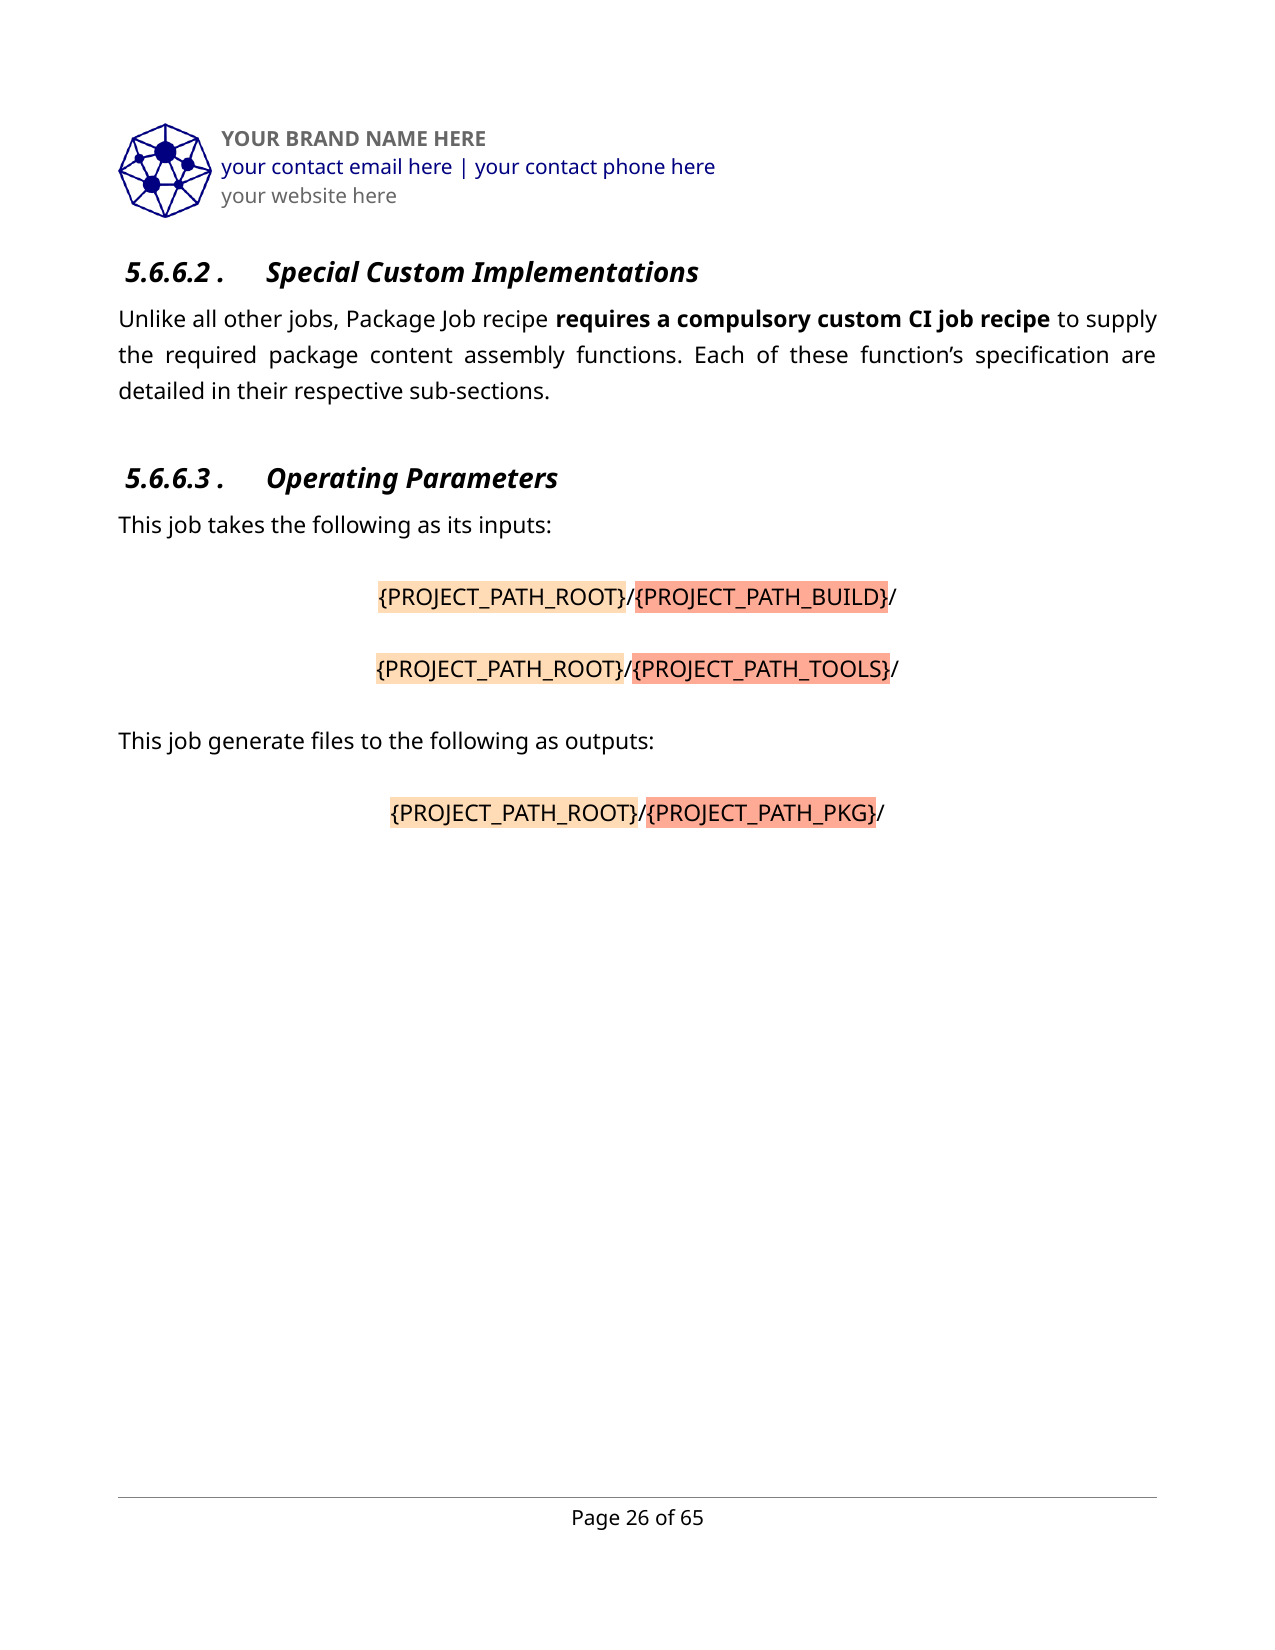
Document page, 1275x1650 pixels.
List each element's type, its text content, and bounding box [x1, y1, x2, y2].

text {PROJECT_PATH_ROOT}/{PROJECT_PATH_TOOLS}/ [118, 653, 1157, 684]
text Unlike all other jobs, Package Job recipe requires a compulsory custom CI job recipe to supply the required package content assembly functions. Each of these function’s specification are detailed in their respective sub-sections. [118, 303, 1157, 406]
text {PROJECT_PATH_ROOT}/{PROJECT_PATH_BUILD}/ [118, 581, 1157, 613]
text This job takes the following as its inputs: [118, 509, 1157, 541]
text {PROJECT_PATH_ROOT}/{PROJECT_PATH_PKG}/ [118, 797, 1157, 828]
text This job generate files to the following as outputs: [118, 725, 1157, 756]
subtitle Special Custom Implementations [118, 253, 1157, 291]
subtitle Operating Parameters [118, 459, 1157, 497]
picture [118, 123, 212, 218]
